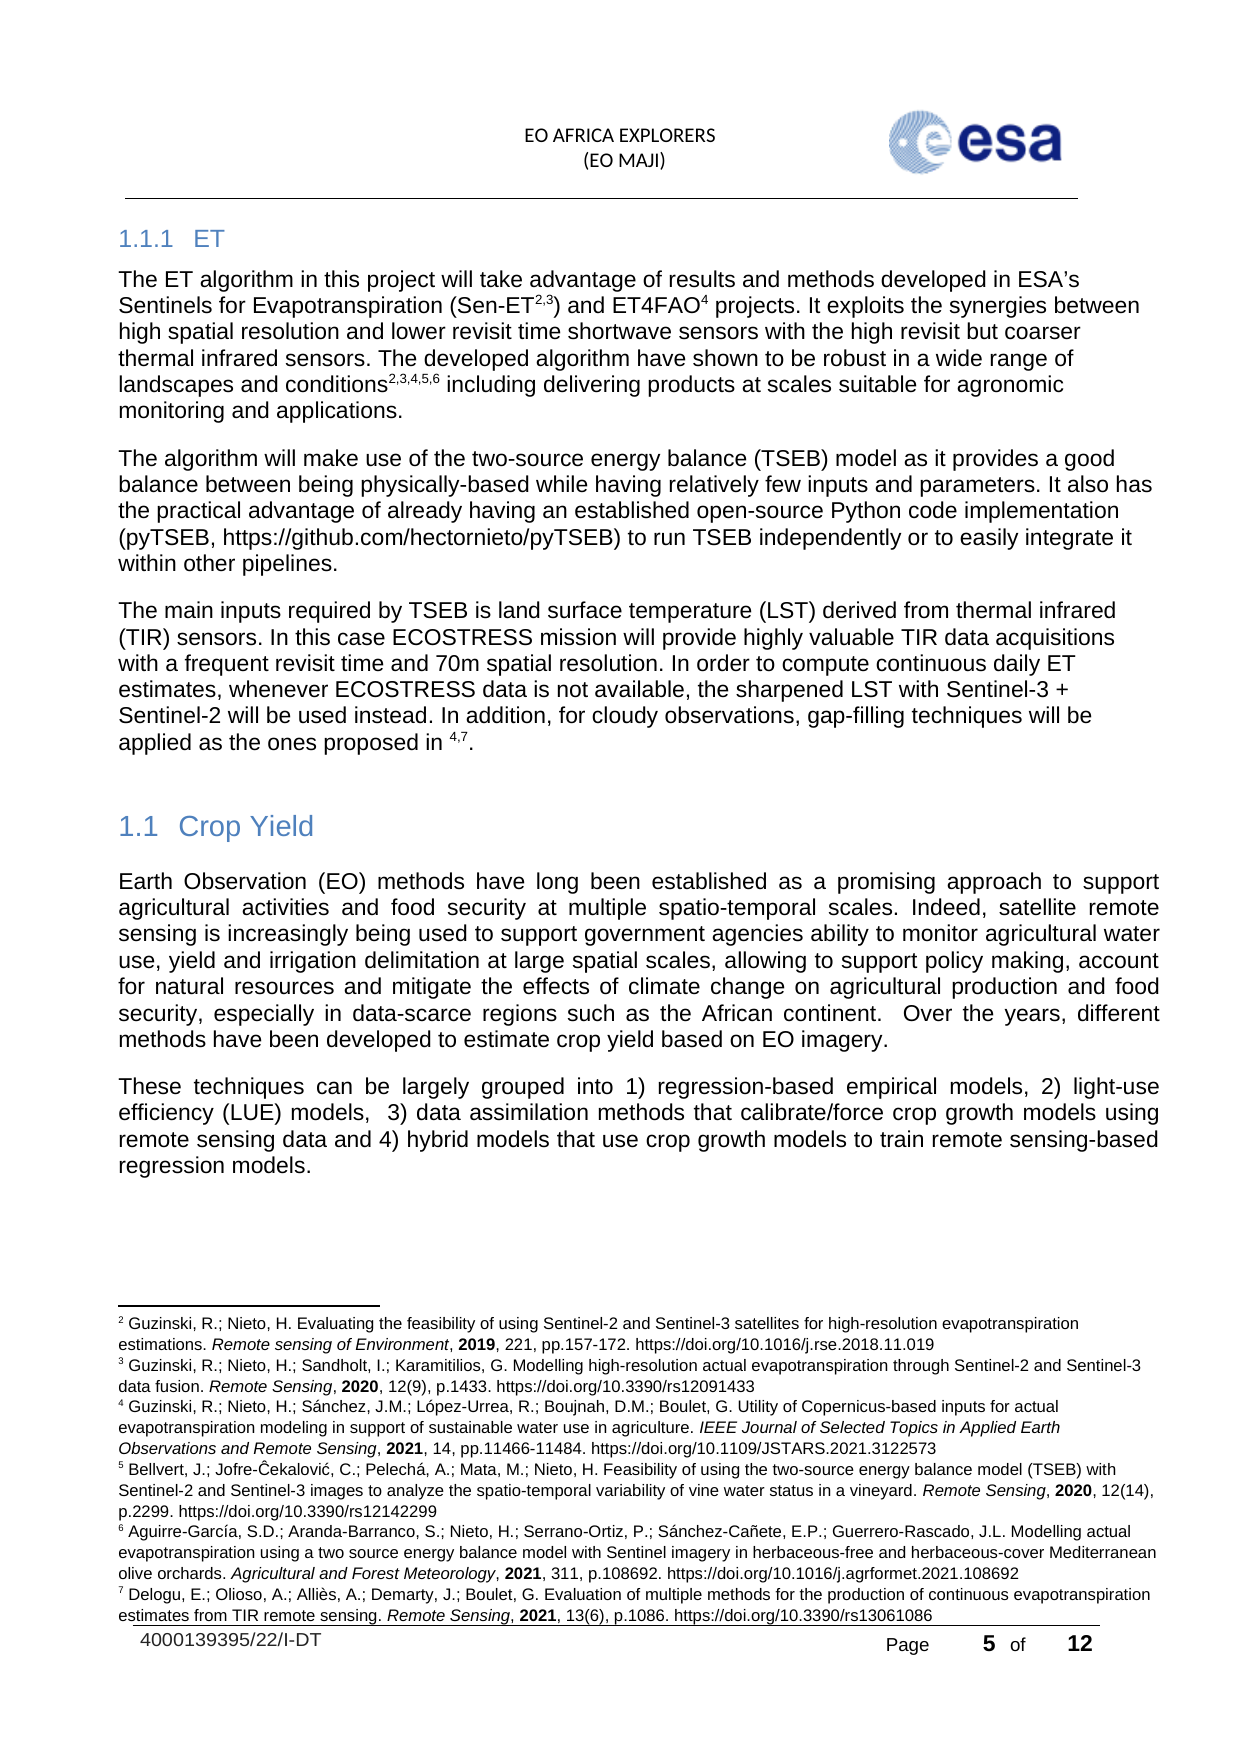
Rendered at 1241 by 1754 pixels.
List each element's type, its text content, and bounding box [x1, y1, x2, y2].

text The algorithm will make use of the two-source energy balance (TSEB) model as it provides a good balance between being physically-based while having relatively few inputs and parameters. It also has the practical advantage of already having an established open-source Python code implementation (pyTSEB, https://github.com/hectornieto/pyTSEB) to run TSEB independently or to easily integrate it within other pipelines. [118, 444, 1161, 576]
text The main inputs required by TSEB is land surface temperature (LST) derived from thermal infrared (TIR) sensors. In this case ECOSTRESS mission will provide highly valuable TIR data acquisitions with a frequent revisit time and 70m spatial resolution. In order to compute continuous daily ET estimates, whenever ECOSTRESS data is not available, the sharpened LST with Sentinel-3 + Sentinel-2 will be used instead. In addition, for cloudy observations, gap-filling techniques will be applied as the ones proposed in 4,. [118, 597, 1161, 755]
text Guzinski, R.; Nieto, H.; Sánchez, J.M.; López-Urrea, R.; Boujnah, D.M.; Boulet, G. Utility of Copernicus-based inputs for actual evapotranspiration modeling in support of sustainable water use in agriculture. IEEE Journal of Selected Topics in Applied Earth Observations and Remote Sensing, 2021, 14, pp.11466-11484. https://doi.org/10.1109/JSTARS.2021.3122573 [118, 1396, 1161, 1458]
subtitle ET [118, 224, 1161, 253]
text Delogu, E.; Olioso, A.; Alliès, A.; Demarty, J.; Boulet, G. Evaluation of multiple methods for the production of continuous evapotranspiration estimates from TIR remote sensing. Remote Sensing, 2021, 13(6), p.1086. https://doi.org/10.3390/rs13061086 [118, 1583, 1161, 1625]
picture [889, 106, 1062, 180]
text Guzinski, R.; Nieto, H.; Sandholt, I.; Karamitilios, G. Modelling high-resolution actual evapotranspiration through Sentinel-2 and Sentinel-3 data fusion. Remote Sensing, 2020, 12(9), p.1433. https://doi.org/10.3390/rs12091433 [118, 1354, 1161, 1396]
text Bellvert, J.; Jofre-Ĉekalović, C.; Pelechá, A.; Mata, M.; Nieto, H. Feasibility of using the two-source energy balance model (TSEB) with Sentinel-2 and Sentinel-3 images to analyze the spatio-temporal variability of vine water status in a vineyard. Remote Sensing, 2020, 12(14), p.2299. https://doi.org/10.3390/rs12142299 [118, 1458, 1161, 1521]
text The ET algorithm in this project will take advantage of results and methods developed in ESA’s Sentinels for Evapotranspiration (Sen-ET,) and ET4FAO projects. It exploits the synergies between high spatial resolution and lower revisit time shortwave sensors with the high revisit but coarser thermal infrared sensors. The developed algorithm have shown to be robust in a wide range of landscapes and conditions2,3,4,, including delivering products at scales suitable for agronomic monitoring and applications. [118, 266, 1161, 424]
text Earth Observation (EO) methods have long been established as a promising approach to support agricultural activities and food security at multiple spatio-temporal scales. Indeed, satellite remote sensing is increasingly being used to support government agencies ability to monitor agricultural water use, yield and irrigation delimitation at large spatial scales, allowing to support policy making, account for natural resources and mitigate the effects of climate change on agricultural production and food security, especially in data-scarce regions such as the African continent. Over the years, different methods have been developed to estimate crop yield based on EO imagery. [118, 868, 1161, 1052]
text Aguirre-García, S.D.; Aranda-Barranco, S.; Nieto, H.; Serrano-Ortiz, P.; Sánchez-Cañete, E.P.; Guerrero-Rascado, J.L. Modelling actual evapotranspiration using a two source energy balance model with Sentinel imagery in herbaceous-free and herbaceous-cover Mediterranean olive orchards. Agricultural and Forest Meteorology, 2021, 311, p.108692. https://doi.org/10.1016/j.agrformet.2021.108692 [118, 1521, 1161, 1583]
text These techniques can be largely grouped into 1) regression-based empirical models, 2) light-use efficiency (LUE) models, 3) data assimilation methods that calibrate/force crop growth models using remote sensing data and 4) hybrid models that use crop growth models to train remote sensing-based regression models. [118, 1073, 1161, 1178]
text Guzinski, R.; Nieto, H. Evaluating the feasibility of using Sentinel-2 and Sentinel-3 satellites for high-resolution evapotranspiration estimations. Remote sensing of Environment, 2019, 221, pp.157-172. https://doi.org/10.1016/j.rse.2018.11.019 [118, 1312, 1161, 1354]
subtitle Crop Yield [118, 805, 1161, 843]
